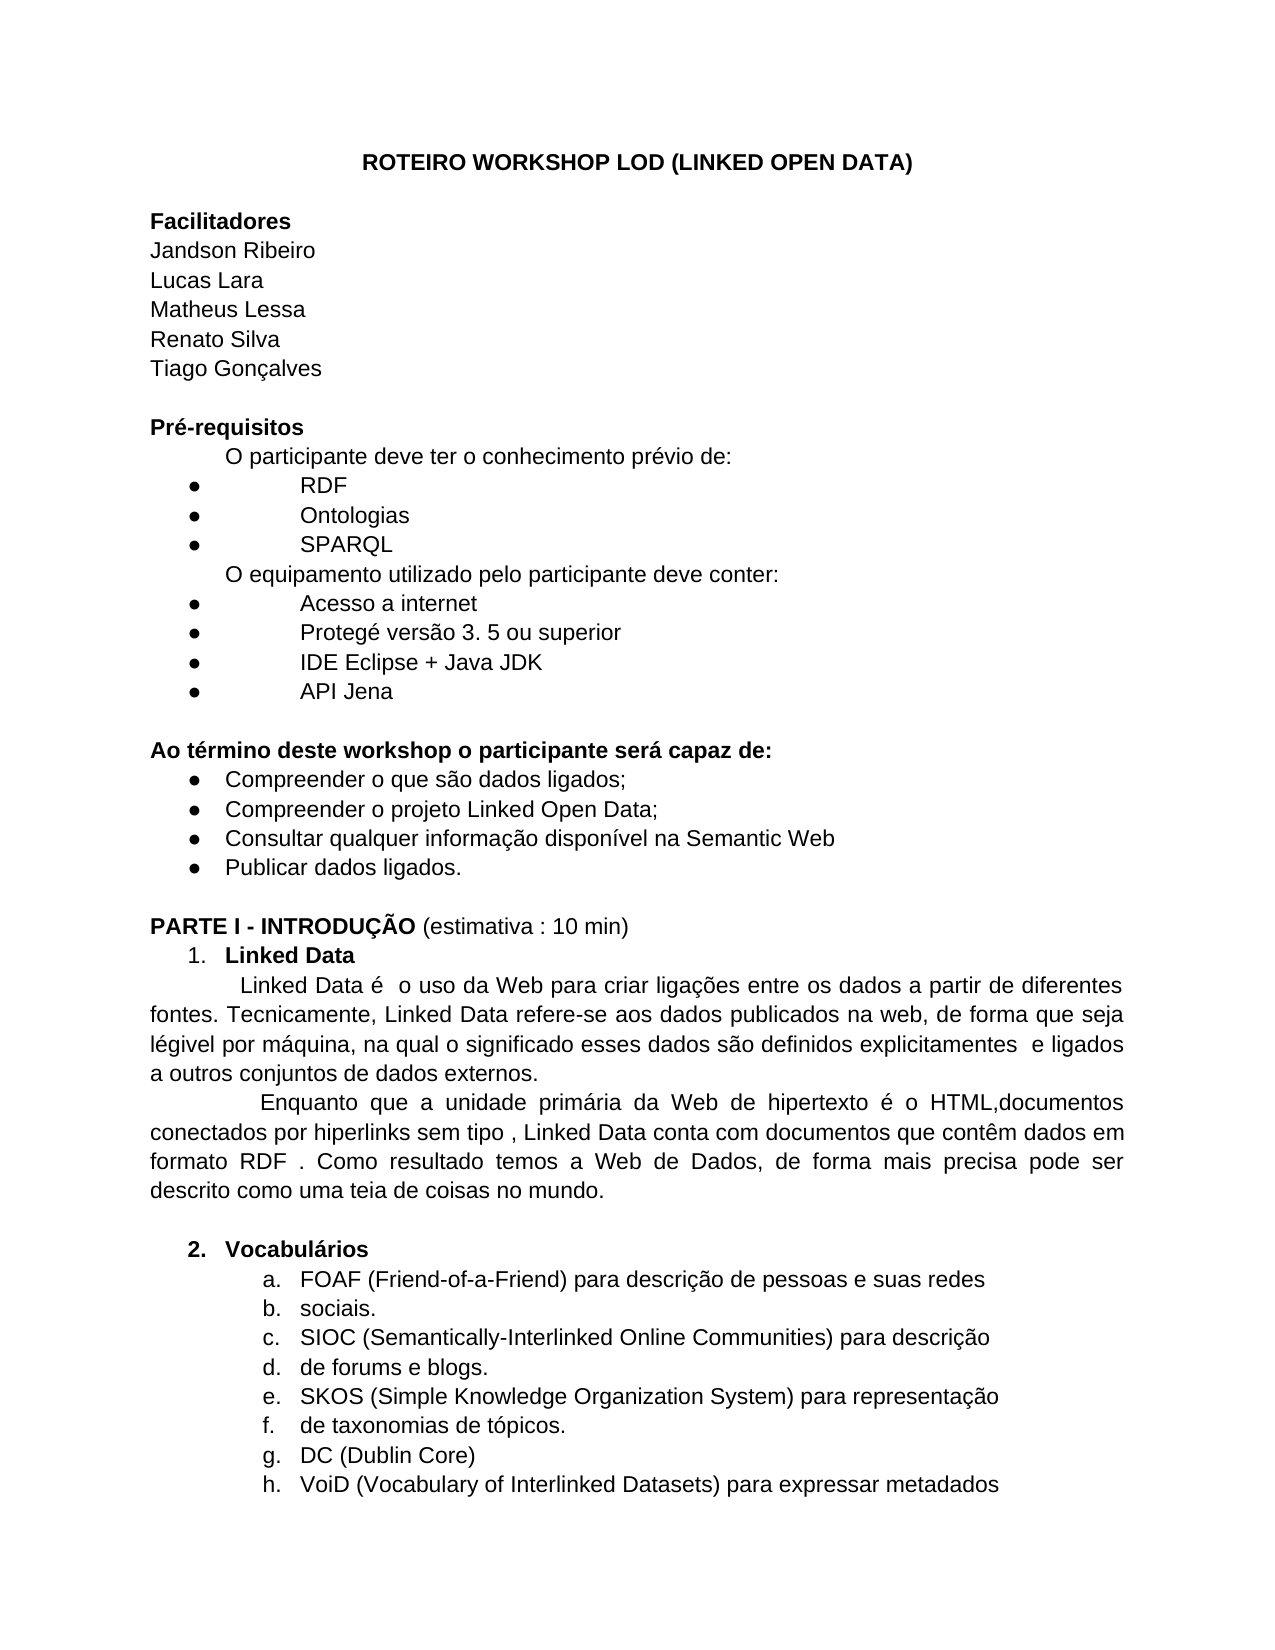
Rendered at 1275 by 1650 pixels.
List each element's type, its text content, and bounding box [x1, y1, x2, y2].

list Protegé versão 3. 5 ou superior [187, 620, 1125, 646]
list API Jena [187, 679, 1125, 704]
text Facilitadores [150, 209, 1125, 234]
list Consultar qualquer informação disponível na Semantic Web [187, 826, 1125, 851]
list Publicar dados ligados. [187, 855, 1125, 881]
list Compreender o que são dados ligados; [187, 767, 1125, 792]
list SIOC (Semantically-Interlinked Online Communities) para descrição [262, 1325, 1125, 1351]
list VoiD (Vocabulary of Interlinked Datasets) para expressar metadados [262, 1472, 1125, 1497]
text Ao término deste workshop o participante será capaz de: [150, 737, 1125, 763]
list Linked Data [187, 943, 1125, 969]
text Jandson Ribeiro [150, 238, 1125, 264]
list Compreender o projeto Linked Open Data; [187, 796, 1125, 822]
list SKOS (Simple Knowledge Organization System) para representação [262, 1384, 1125, 1409]
list sociais. [262, 1296, 1125, 1321]
list RDF [187, 473, 1125, 499]
text Tiago Gonçalves [150, 356, 1125, 381]
text Renato Silva [150, 326, 1125, 352]
list IDE Eclipse + Java JDK [187, 649, 1125, 675]
text Matheus Lessa [150, 297, 1125, 322]
text Lucas Lara [150, 267, 1125, 293]
text Pré-requisitos [150, 414, 1125, 440]
list de taxonomias de tópicos. [262, 1413, 1125, 1439]
list Ontologias [187, 502, 1125, 528]
text ROTEIRO WORKSHOP LOD (LINKED OPEN DATA) [150, 150, 1125, 176]
text Enquanto que a unidade primária da Web de hipertexto é o HTML,documentos conectados por hiperlinks sem tipo , Linked Data conta com documentos que contêm dados em formato RDF . Como resultado temos a Web de Dados, de forma mais precisa pode ser descrito como uma teia de coisas no mundo. [150, 1090, 1125, 1204]
list DC (Dublin Core) [262, 1442, 1125, 1468]
list SPARQL [187, 532, 1125, 557]
list Acesso a internet [187, 591, 1125, 616]
list de forums e blogs. [262, 1354, 1125, 1380]
list FOAF (Friend-of-a-Friend) para descrição de pessoas e suas redes [262, 1266, 1125, 1292]
text O participante deve ter o conhecimento prévio de: [150, 444, 1125, 469]
list Vocabulários [187, 1237, 1125, 1262]
text O equipamento utilizado pelo participante deve conter: [150, 561, 1125, 587]
text PARTE I - INTRODUÇÃO (estimativa : 10 min) [150, 914, 1125, 939]
text Linked Data é o uso da Web para criar ligações entre os dados a partir de diferentes fontes. Tecnicamente, Linked Data refere-se aos dados publicados na web, de forma que seja légivel por máquina, na qual o significado esses dados são definidos explicitamentes e ligados a outros conjuntos de dados externos. [150, 972, 1125, 1086]
